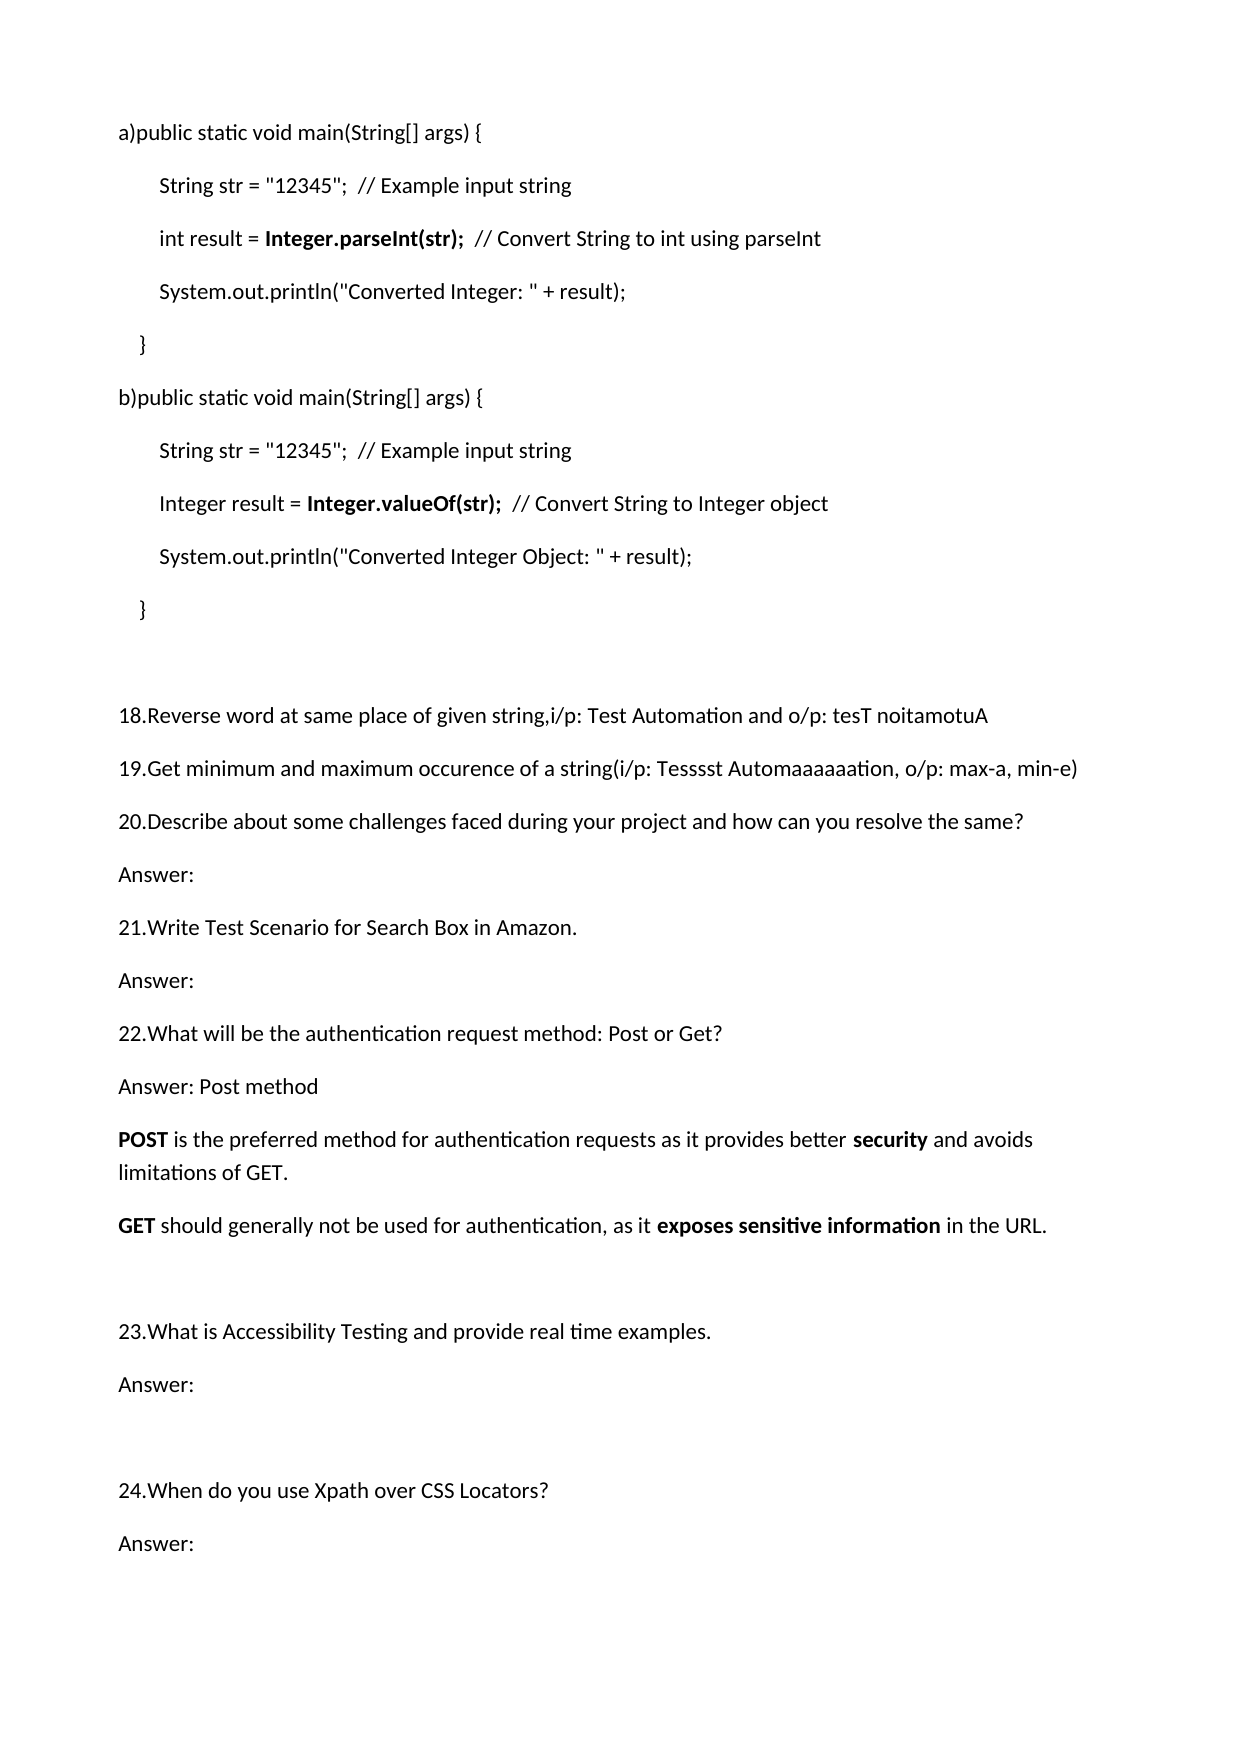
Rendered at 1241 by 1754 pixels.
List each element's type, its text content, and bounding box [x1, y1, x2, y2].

text int result = Integer.parseInt(str); // Convert String to int using parseInt [118, 224, 1122, 252]
text a)public static void main(String[] args) { [118, 118, 1122, 146]
text 23.What is Accessibility Testing and provide real time examples. [118, 1317, 1122, 1345]
text 21.Write Test Scenario for Search Box in Amazon. [118, 913, 1122, 941]
text 24.When do you use Xpath over CSS Locators? [118, 1476, 1122, 1504]
text GET should generally not be used for authentication, as it exposes sensitive information in the URL. [118, 1211, 1122, 1239]
text Answer: [118, 1529, 1122, 1557]
text String str = "12345"; // Example input string [118, 436, 1122, 464]
text } [118, 595, 1122, 623]
text Answer: Post method [118, 1072, 1122, 1101]
text } [118, 330, 1122, 358]
text String str = "12345"; // Example input string [118, 171, 1122, 199]
text Answer: [118, 966, 1122, 994]
text 20.Describe about some challenges faced during your project and how can you resolve the same? [118, 807, 1122, 835]
text Answer: [118, 860, 1122, 888]
text Integer result = Integer.valueOf(str); // Convert String to Integer object [118, 489, 1122, 517]
text Answer: [118, 1370, 1122, 1398]
text POST is the preferred method for authentication requests as it provides better security and avoids limitations of GET. [118, 1126, 1122, 1186]
text b)public static void main(String[] args) { [118, 383, 1122, 411]
text System.out.println("Converted Integer Object: " + result); [118, 542, 1122, 570]
text 19.Get minimum and maximum occurence of a string(i/p: Tesssst Automaaaaaation, o/p: max-a, min-e) [118, 754, 1122, 782]
text 18.Reverse word at same place of given string,i/p: Test Automation and o/p: tesT noitamotuA [118, 701, 1122, 729]
text 22.What will be the authentication request method: Post or Get? [118, 1019, 1122, 1047]
text System.out.println("Converted Integer: " + result); [118, 277, 1122, 305]
